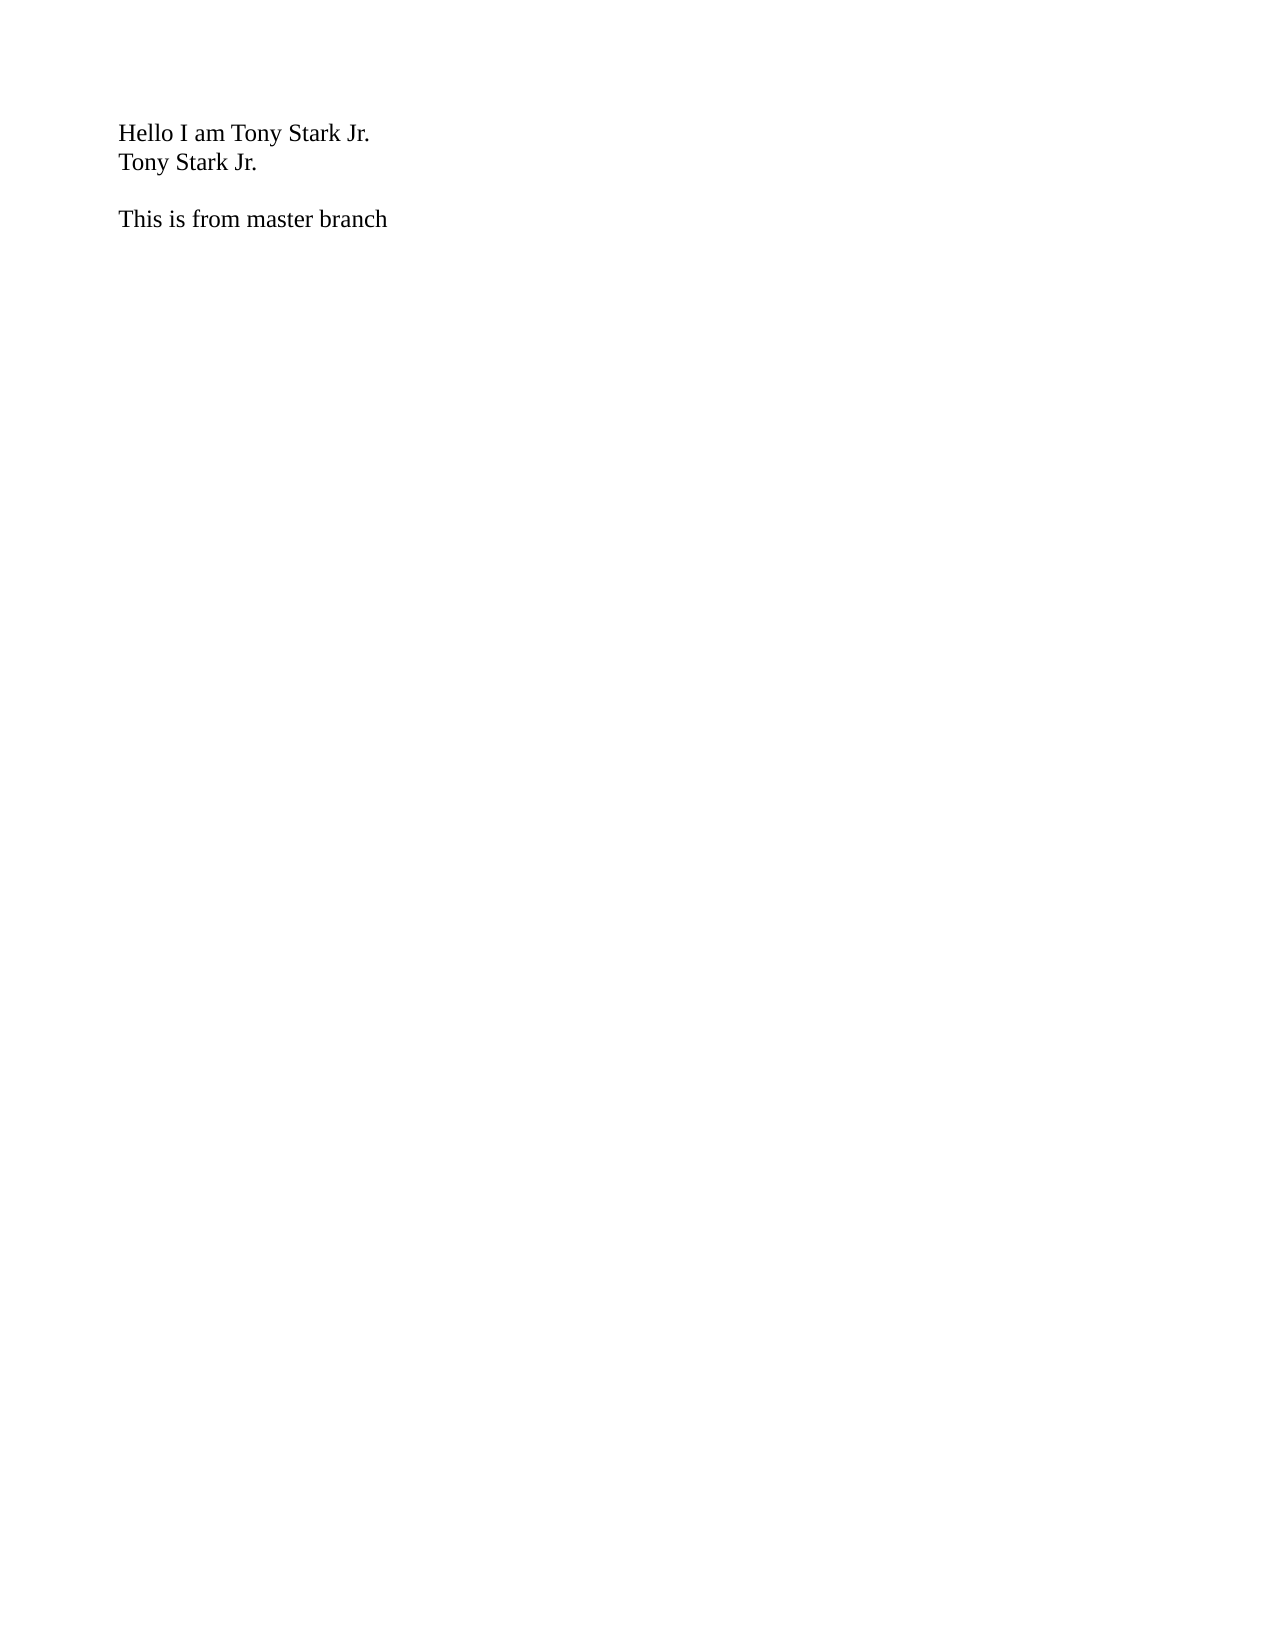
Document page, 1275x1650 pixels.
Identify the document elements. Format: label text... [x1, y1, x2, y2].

text This is from master branch [118, 204, 1157, 233]
text Hello I am Tony Stark Jr. [118, 118, 1157, 147]
text Tony Stark Jr. [118, 147, 1157, 176]
